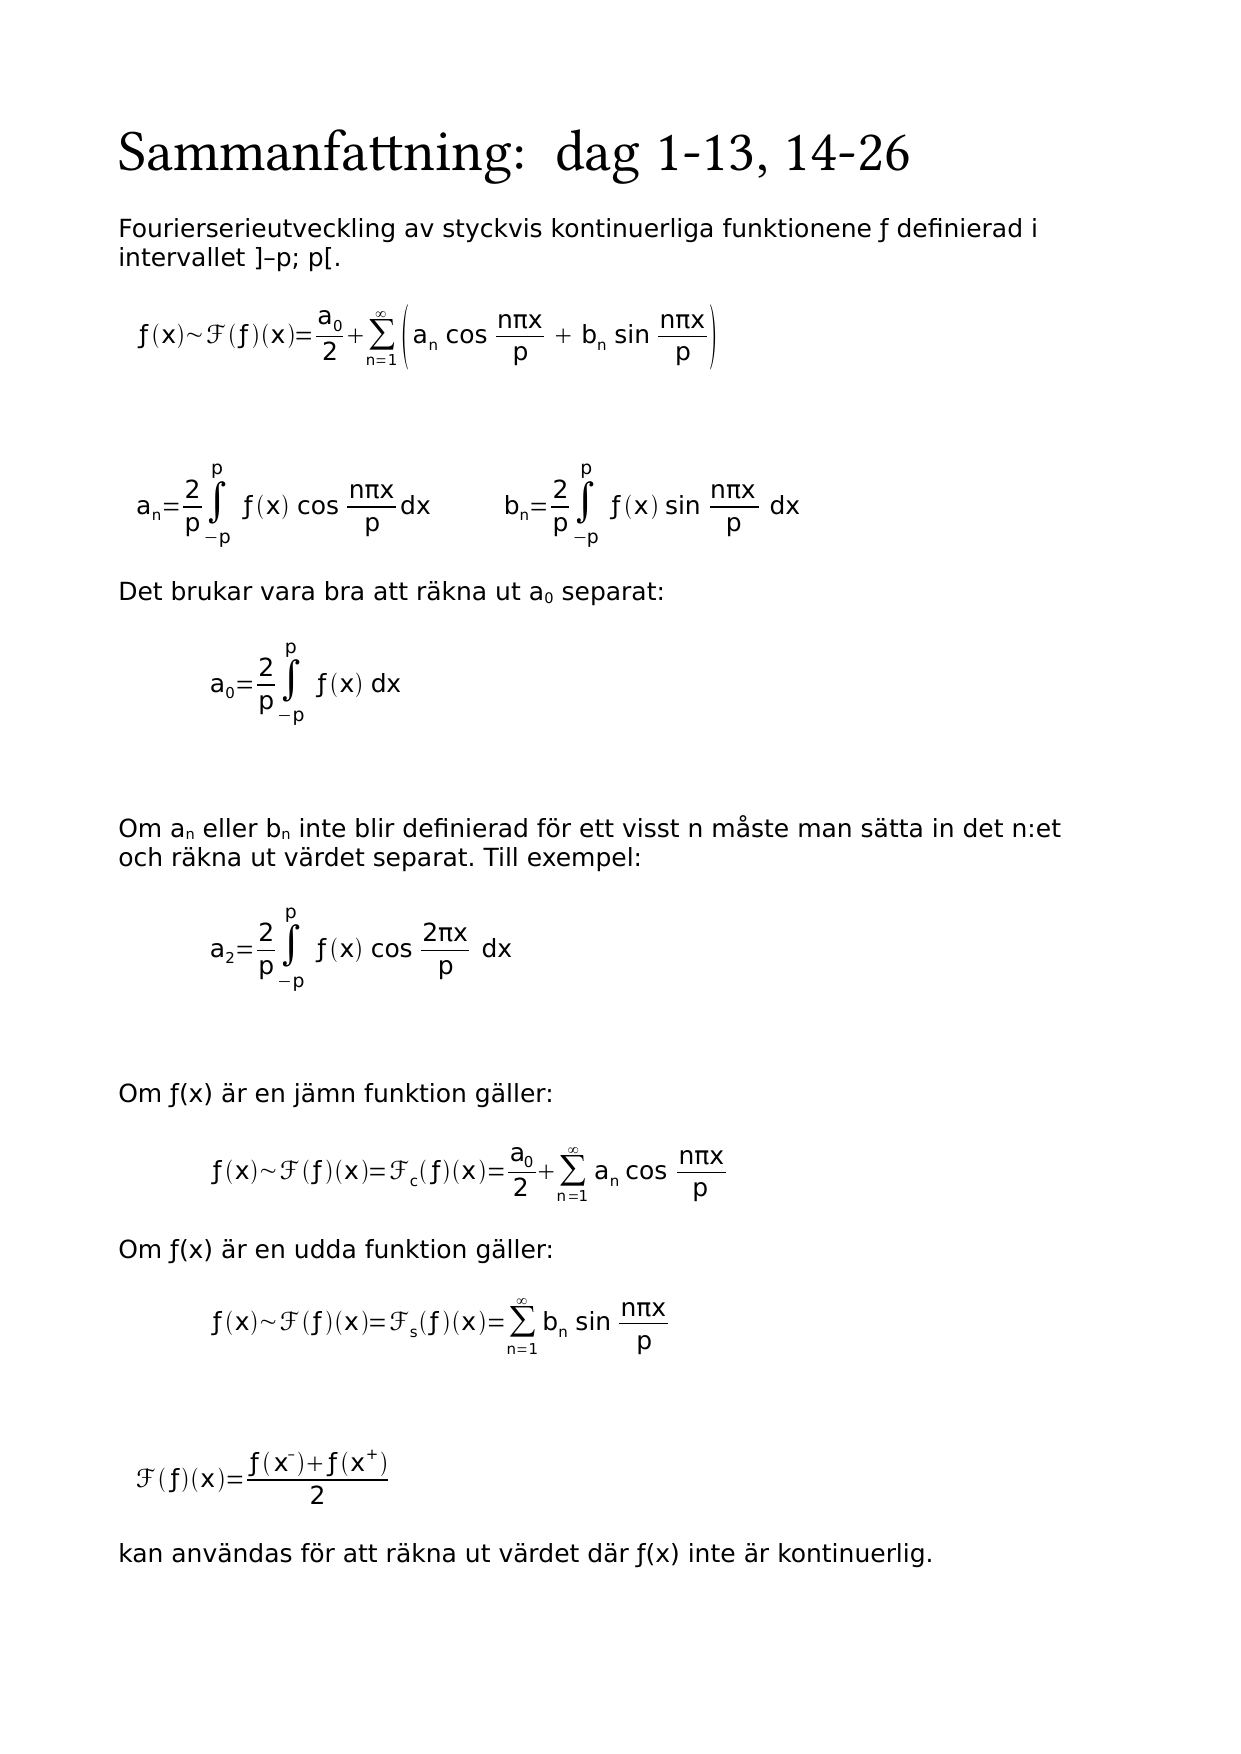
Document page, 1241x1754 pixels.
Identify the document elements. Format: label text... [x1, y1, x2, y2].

text Om ƒ(x) är en udda funktion gäller: [118, 1235, 1122, 1264]
text kan användas för att räkna ut värdet där ƒ(x) inte är kontinuerlig. [118, 1540, 1122, 1569]
text Det brukar vara bra att räkna ut a0 separat: [118, 577, 1122, 607]
text Om ƒ(x) är en jämn funktion gäller: [118, 1079, 1122, 1108]
text Sammanfattning: dag 1-13, 14-26 [118, 118, 1122, 185]
text Fourierserieutveckling av styckvis kontinuerliga funktionene ƒ definierad i intervallet ]–p; p[. [118, 214, 1122, 272]
text och räkna ut värdet separat. Till exempel: [118, 843, 1122, 872]
text Om an eller bn inte blir definierad för ett visst n måste man sätta in det n:et [118, 814, 1122, 843]
